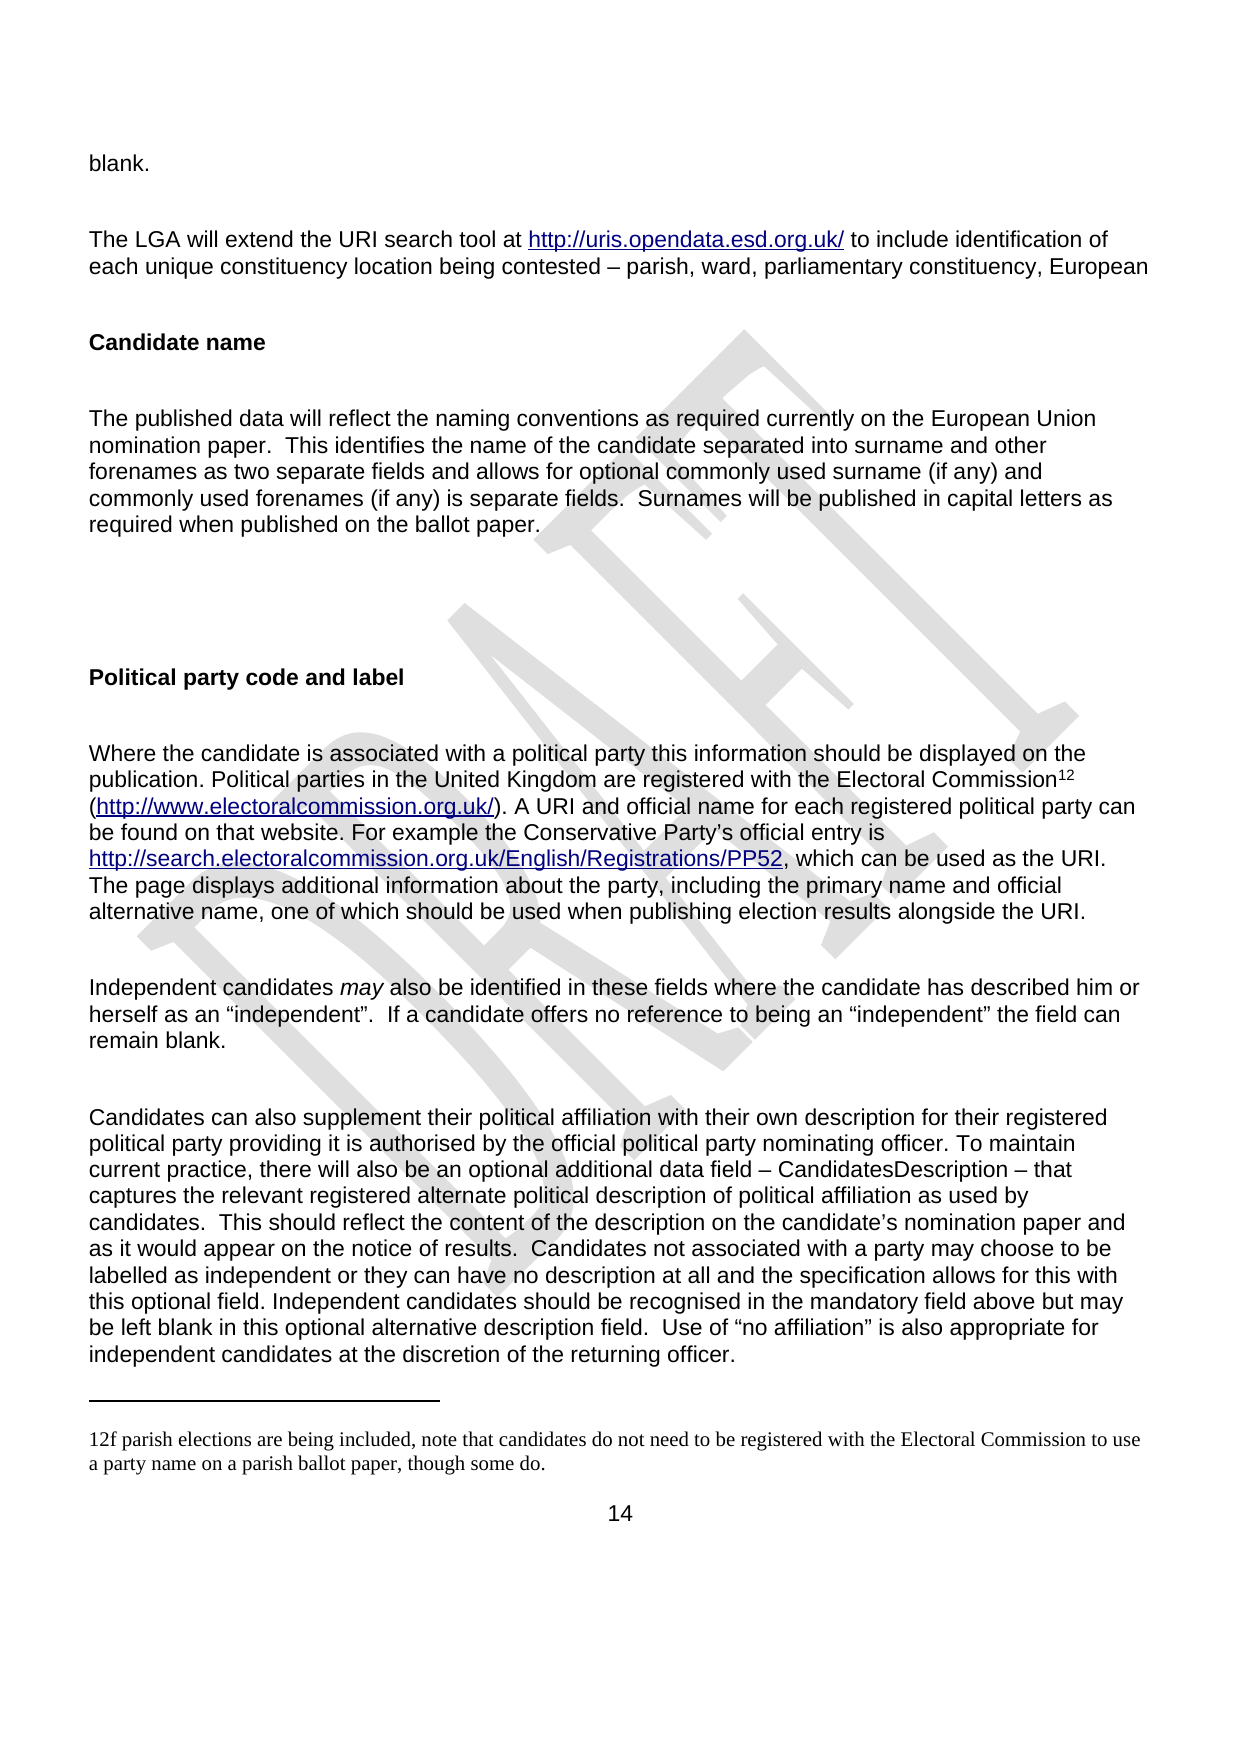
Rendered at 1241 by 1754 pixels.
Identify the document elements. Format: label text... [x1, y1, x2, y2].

text [544, 663, 714, 690]
text Candidate name [89, 329, 743, 355]
text f parish elections are being included, note that candidates do not need to be registered with the Electoral Commission to use a party name on a parish ballot paper, though some do. [89, 1426, 1152, 1474]
text Independent candidates may also be identified in these fields where the candidate has described him or herself as an “independent”. If a candidate offers no reference to being an “independent” the field can remain blank. [514, 974, 693, 1053]
text Independent candidates may also be identified in these fields where the candidate has described him or herself as an “independent”. If a candidate offers no reference to being an “independent” the field can remain blank. [89, 974, 283, 1053]
text Where the candidate is associated with a political party this information should be displayed on the publication. Political parties in the United Kingdom are registered with the Electoral Commission (http://www.electoralcommission.org.uk/). A URI and official name for each registered political party can be found on that website. For example the Conservative Party’s official entry is http://search.electoralcommission.org.uk/English/Registrations/PP52, which can be used as the URI. The page displays additional information about the party, including the primary name and official alternative name, one of which should be used when publishing election results alongside the URI. [802, 740, 1152, 924]
text The published data will reflect the naming conventions as required currently on the European Union nomination paper. This identifies the name of the candidate separated into surname and other forenames as two separate fields and allows for optional commonly used surname (if any) and commonly used forenames (if any) is separate fields. Surnames will be published in capital letters as required when published on the ballot paper. [89, 405, 824, 537]
text [814, 663, 977, 690]
text Candidates can also supplement their political affiliation with their own description for their registered political party providing it is authorised by the official political party nominating officer. To maintain current practice, there will also be an optional additional data field – CandidatesDescription – that captures the relevant registered alternate political description of political affiliation as used by candidates. This should reflect the content of the description on the candidate’s nomination paper and as it would appear on the notice of results. Candidates not associated with a party may choose to be labelled as independent or they can have no description at all and the specification allows for this with this optional field. Independent candidates should be recognised in the mandatory field above but may be left blank in this optional alternative description field. Use of “no affiliation” is also appropriate for independent candidates at the discretion of the returning officer. [89, 1103, 1152, 1367]
text [782, 670, 825, 690]
text blank. [89, 150, 1152, 176]
text Where the candidate is associated with a political party this information should be displayed on the publication. Political parties in the United Kingdom are registered with the Electoral Commission (http://www.electoralcommission.org.uk/). A URI and official name for each registered political party can be found on that website. For example the Conservative Party’s official entry is http://search.electoralcommission.org.uk/English/Registrations/PP52, which can be used as the URI. The page displays additional information about the party, including the primary name and official alternative name, one of which should be used when publishing election results alongside the URI. [643, 740, 887, 901]
text The LGA will extend the URI search tool at http://uris.opendata.esd.org.uk/ to include identification of each unique constituency location being contested – parish, ward, parliamentary constituency, European [89, 226, 1152, 279]
text Political party code and label [89, 663, 500, 690]
text Where the candidate is associated with a political party this information should be displayed on the publication. Political parties in the United Kingdom are registered with the Electoral Commission (http://www.electoralcommission.org.uk/). A URI and official name for each registered political party can be found on that website. For example the Conservative Party’s official entry is http://search.electoralcommission.org.uk/English/Registrations/PP52, which can be used as the URI. The page displays additional information about the party, including the primary name and official alternative name, one of which should be used when publishing election results alongside the URI. [89, 740, 370, 868]
text The published data will reflect the naming conventions as required currently on the European Union nomination paper. This identifies the name of the candidate separated into surname and other forenames as two separate fields and allows for optional commonly used surname (if any) and commonly used forenames (if any) is separate fields. Surnames will be published in capital letters as required when published on the ballot paper. [731, 405, 1152, 537]
text [746, 329, 1152, 355]
text Independent candidates may also be identified in these fields where the candidate has described him or herself as an “independent”. If a candidate offers no reference to being an “independent” the field can remain blank. [243, 974, 457, 1053]
text Independent candidates may also be identified in these fields where the candidate has described him or herself as an “independent”. If a candidate offers no reference to being an “independent” the field can remain blank. [624, 974, 1152, 1053]
text [498, 663, 534, 690]
text Where the candidate is associated with a political party this information should be displayed on the publication. Political parties in the United Kingdom are registered with the Electoral Commission (http://www.electoralcommission.org.uk/). A URI and official name for each registered political party can be found on that website. For example the Conservative Party’s official entry is http://search.electoralcommission.org.uk/English/Registrations/PP52, which can be used as the URI. The page displays additional information about the party, including the primary name and official alternative name, one of which should be used when publishing election results alongside the URI. [394, 740, 640, 868]
text [989, 663, 1152, 690]
text Independent candidates may also be identified in these fields where the candidate has described him or herself as an “independent”. If a candidate offers no reference to being an “independent” the field can remain blank. [421, 974, 555, 1053]
